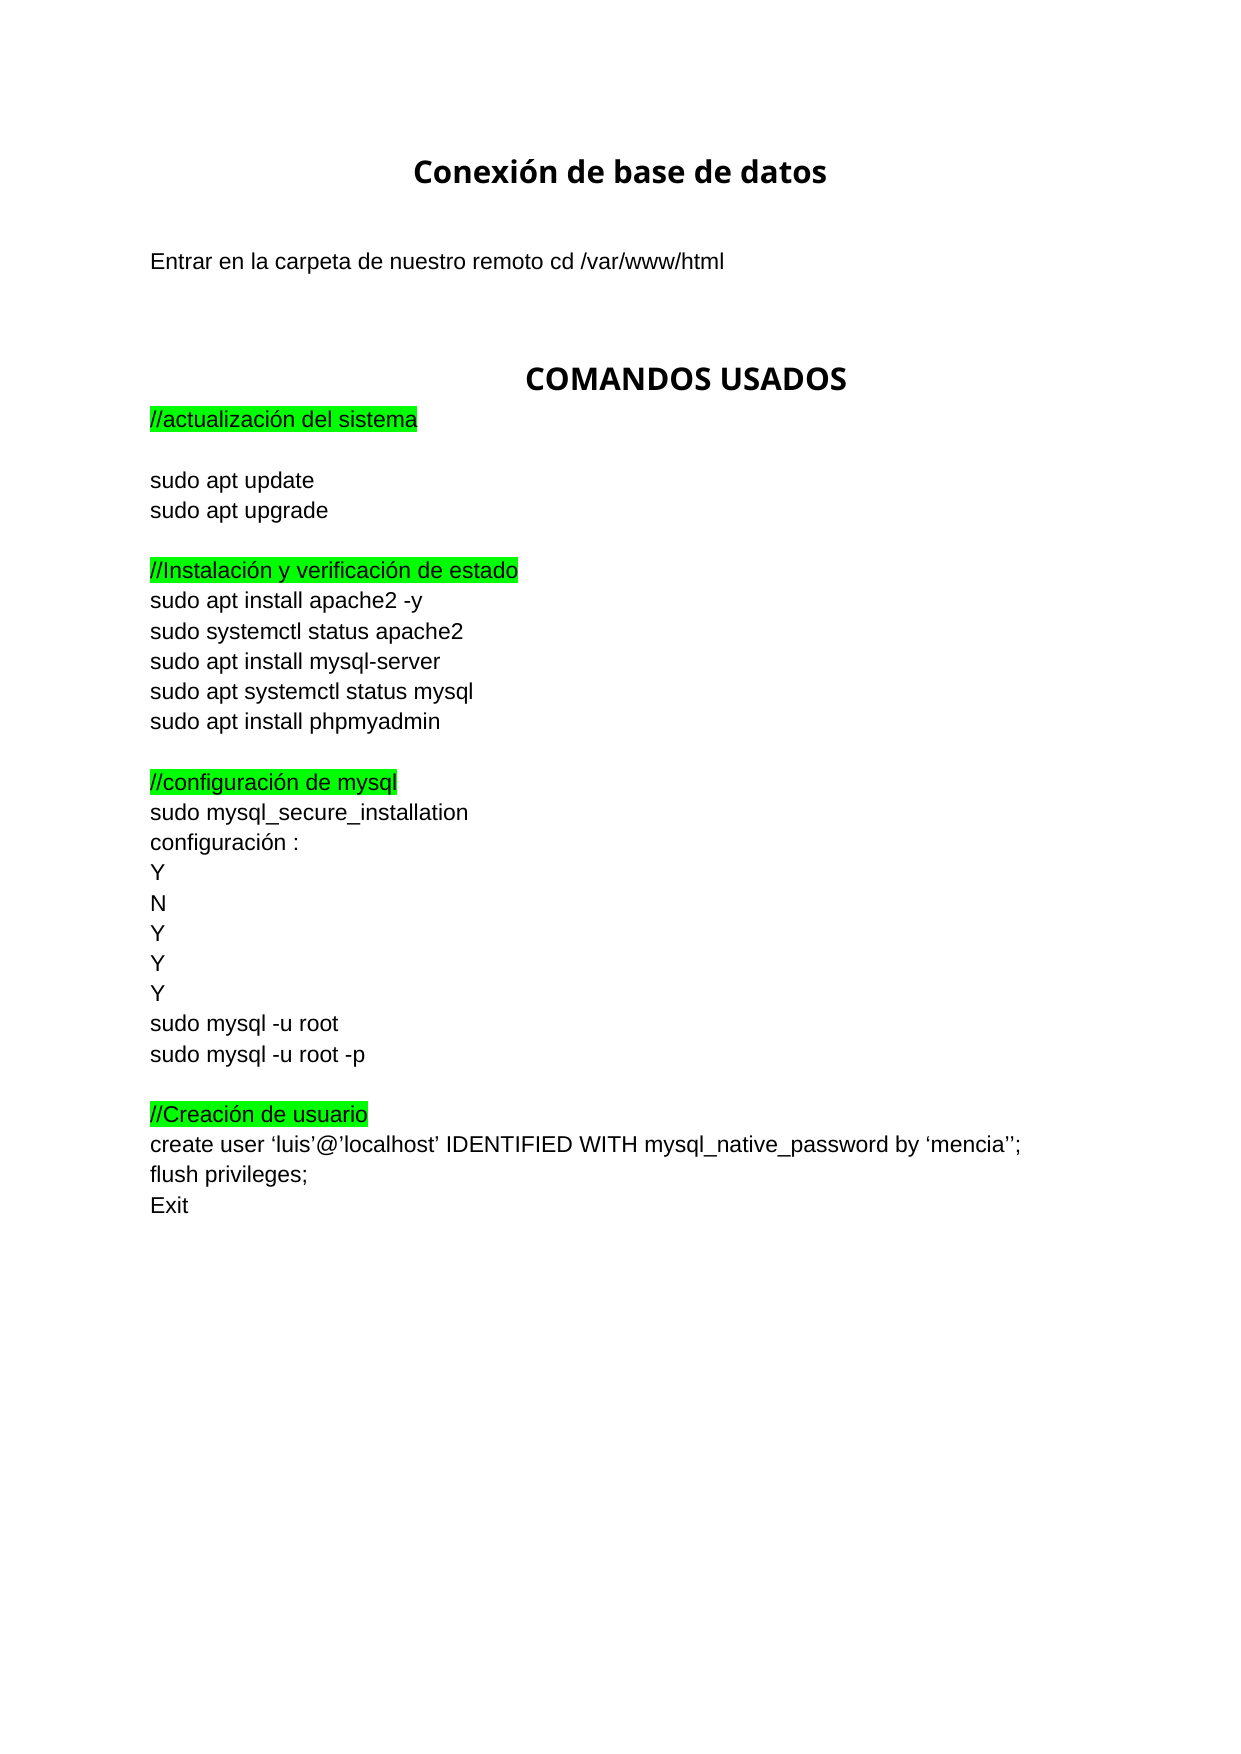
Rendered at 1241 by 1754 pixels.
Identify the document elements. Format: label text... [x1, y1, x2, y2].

text configuración : [150, 829, 1090, 855]
text //Instalación y verificación de estado [150, 557, 1090, 583]
text sudo apt upgrade [150, 497, 1090, 523]
text create user ‘luis’@’localhost’ IDENTIFIED WITH mysql_native_password by ‘mencia’’; [150, 1131, 1090, 1157]
title COMANDOS USADOS [450, 357, 1090, 400]
text sudo apt update [150, 467, 1090, 493]
text Y [150, 920, 1090, 946]
text sudo apt install mysql-server [150, 648, 1090, 674]
text sudo apt systemctl status mysql [150, 678, 1090, 704]
text //Creación de usuario [150, 1101, 1090, 1127]
text Exit [150, 1192, 1090, 1218]
text flush privileges; [150, 1161, 1090, 1188]
text sudo mysql -u root [150, 1010, 1090, 1037]
text Conexión de base de datos [150, 150, 1090, 193]
text N [150, 889, 1090, 916]
text sudo systemctl status apache2 [150, 618, 1090, 644]
text //actualización del sistema [150, 406, 1090, 432]
text Y [150, 859, 1090, 886]
text Entrar en la carpeta de nuestro remoto cd /var/www/html [150, 248, 1090, 274]
text Y [150, 950, 1090, 976]
text //configuración de mysql [150, 769, 1090, 795]
text sudo mysql_secure_installation [150, 799, 1090, 825]
text sudo apt install phpmyadmin [150, 708, 1090, 734]
text sudo mysql -u root -p [150, 1041, 1090, 1067]
text Y [150, 980, 1090, 1006]
text sudo apt install apache2 -y [150, 587, 1090, 614]
